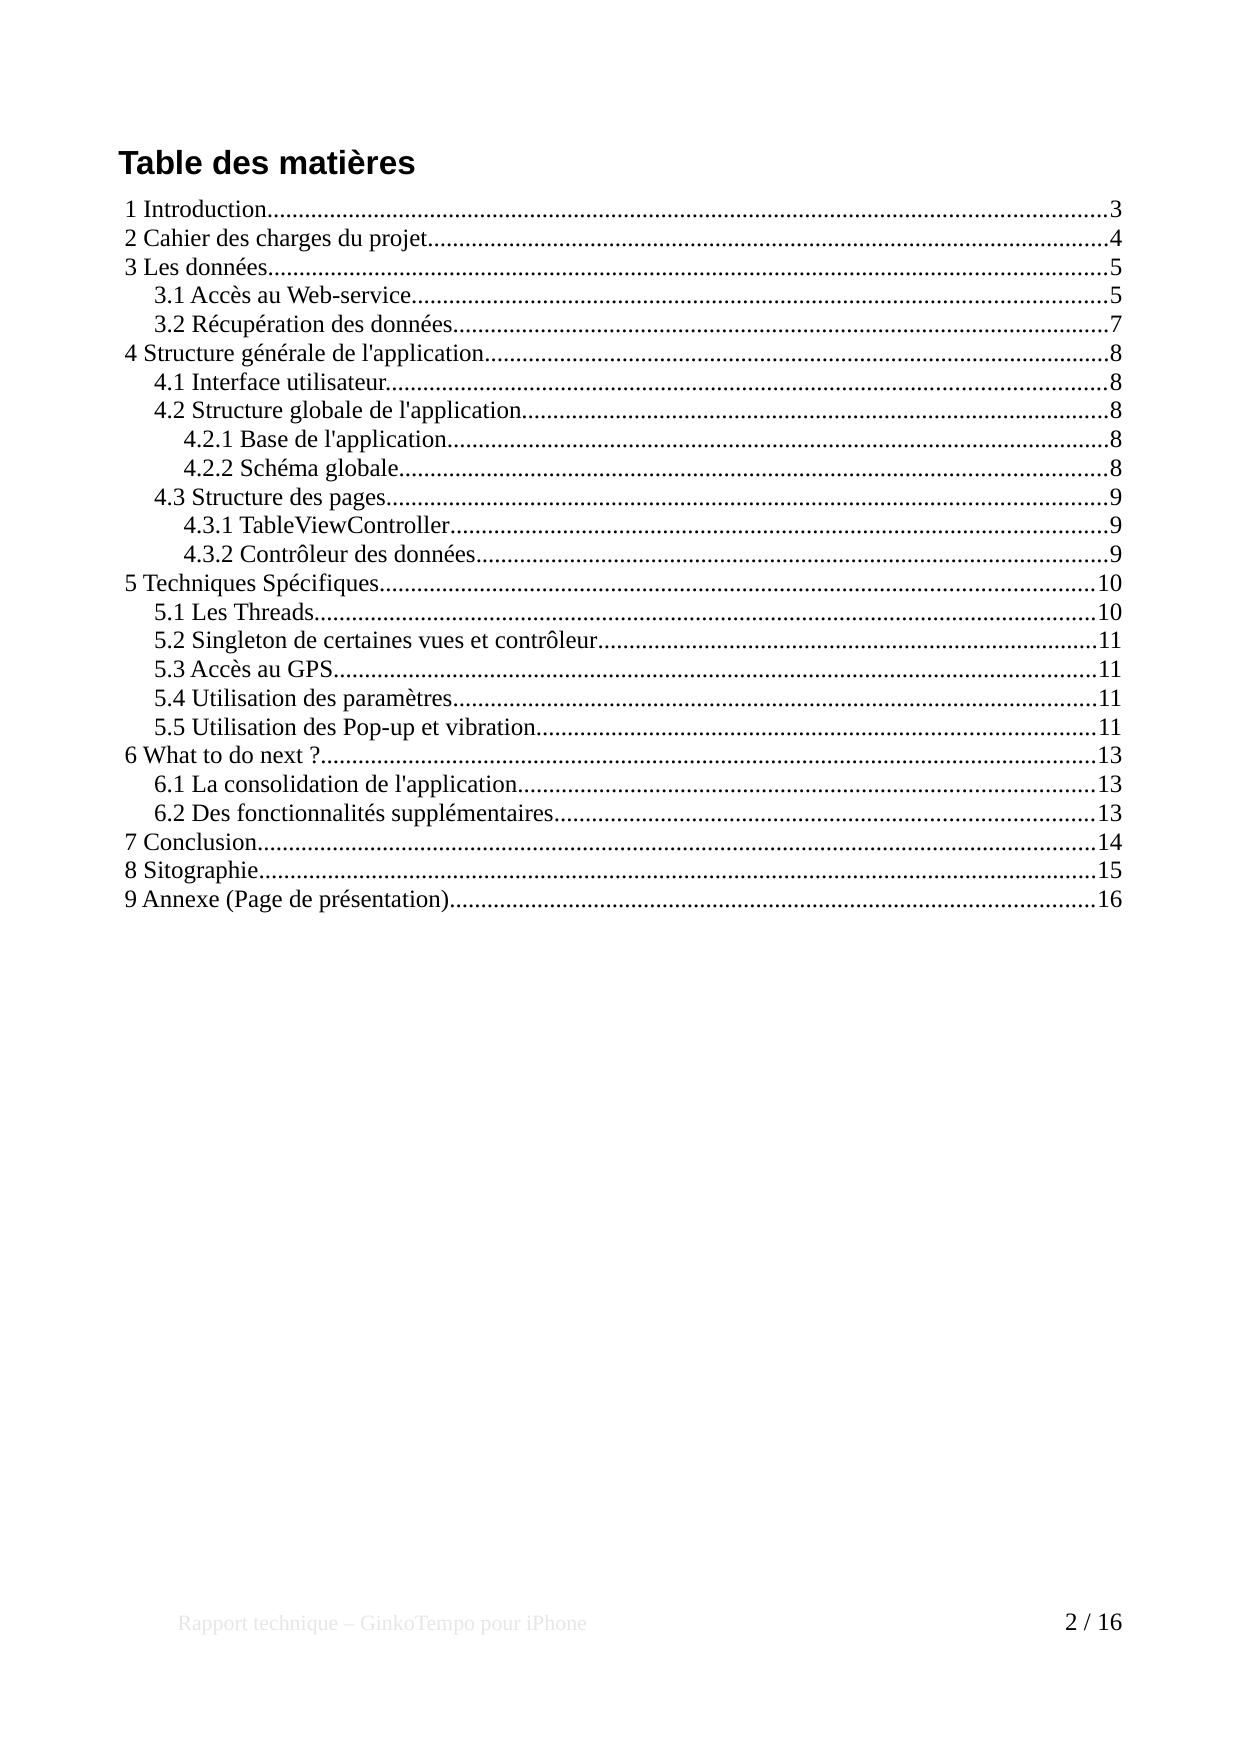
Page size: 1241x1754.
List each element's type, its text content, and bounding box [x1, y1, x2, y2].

text 5.3 Accès au GPS 11 [148, 654, 1122, 683]
text 6.2 Des fonctionnalités supplémentaires 13 [148, 798, 1122, 827]
text 4 Structure générale de l'application 8 [118, 338, 1122, 367]
text 2 Cahier des charges du projet 4 [118, 223, 1122, 252]
text 4.3 Structure des pages 9 [148, 482, 1122, 510]
text 7 Conclusion 14 [118, 827, 1122, 855]
text 5.2 Singleton de certaines vues et contrôleur 11 [148, 625, 1122, 654]
subtitle Table des matières [118, 143, 1122, 182]
text 4.2 Structure globale de l'application 8 [148, 395, 1122, 424]
text 5.4 Utilisation des paramètres 11 [148, 683, 1122, 712]
text 1 Introduction 3 [118, 194, 1122, 223]
text 9 Annexe (Page de présentation). 16 [118, 884, 1122, 913]
text 3.1 Accès au Web-service 5 [148, 280, 1122, 309]
text 3 Les données 5 [118, 252, 1122, 280]
text 3.2 Récupération des données 7 [148, 309, 1122, 338]
text 5.5 Utilisation des Pop-up et vibration 11 [148, 712, 1122, 740]
text 6 What to do next ? 13 [118, 740, 1122, 769]
text 5.1 Les Threads 10 [148, 597, 1122, 625]
text 4.2.1 Base de l'application 8 [177, 424, 1122, 453]
text 5 Techniques Spécifiques 10 [118, 568, 1122, 597]
text 4.2.2 Schéma globale 8 [177, 453, 1122, 482]
text 6.1 La consolidation de l'application 13 [148, 769, 1122, 798]
text 4.3.1 TableViewController 9 [177, 510, 1122, 539]
text 4.3.2 Contrôleur des données. 9 [177, 539, 1122, 568]
text 4.1 Interface utilisateur. 8 [148, 367, 1122, 395]
text 8 Sitographie 15 [118, 855, 1122, 884]
